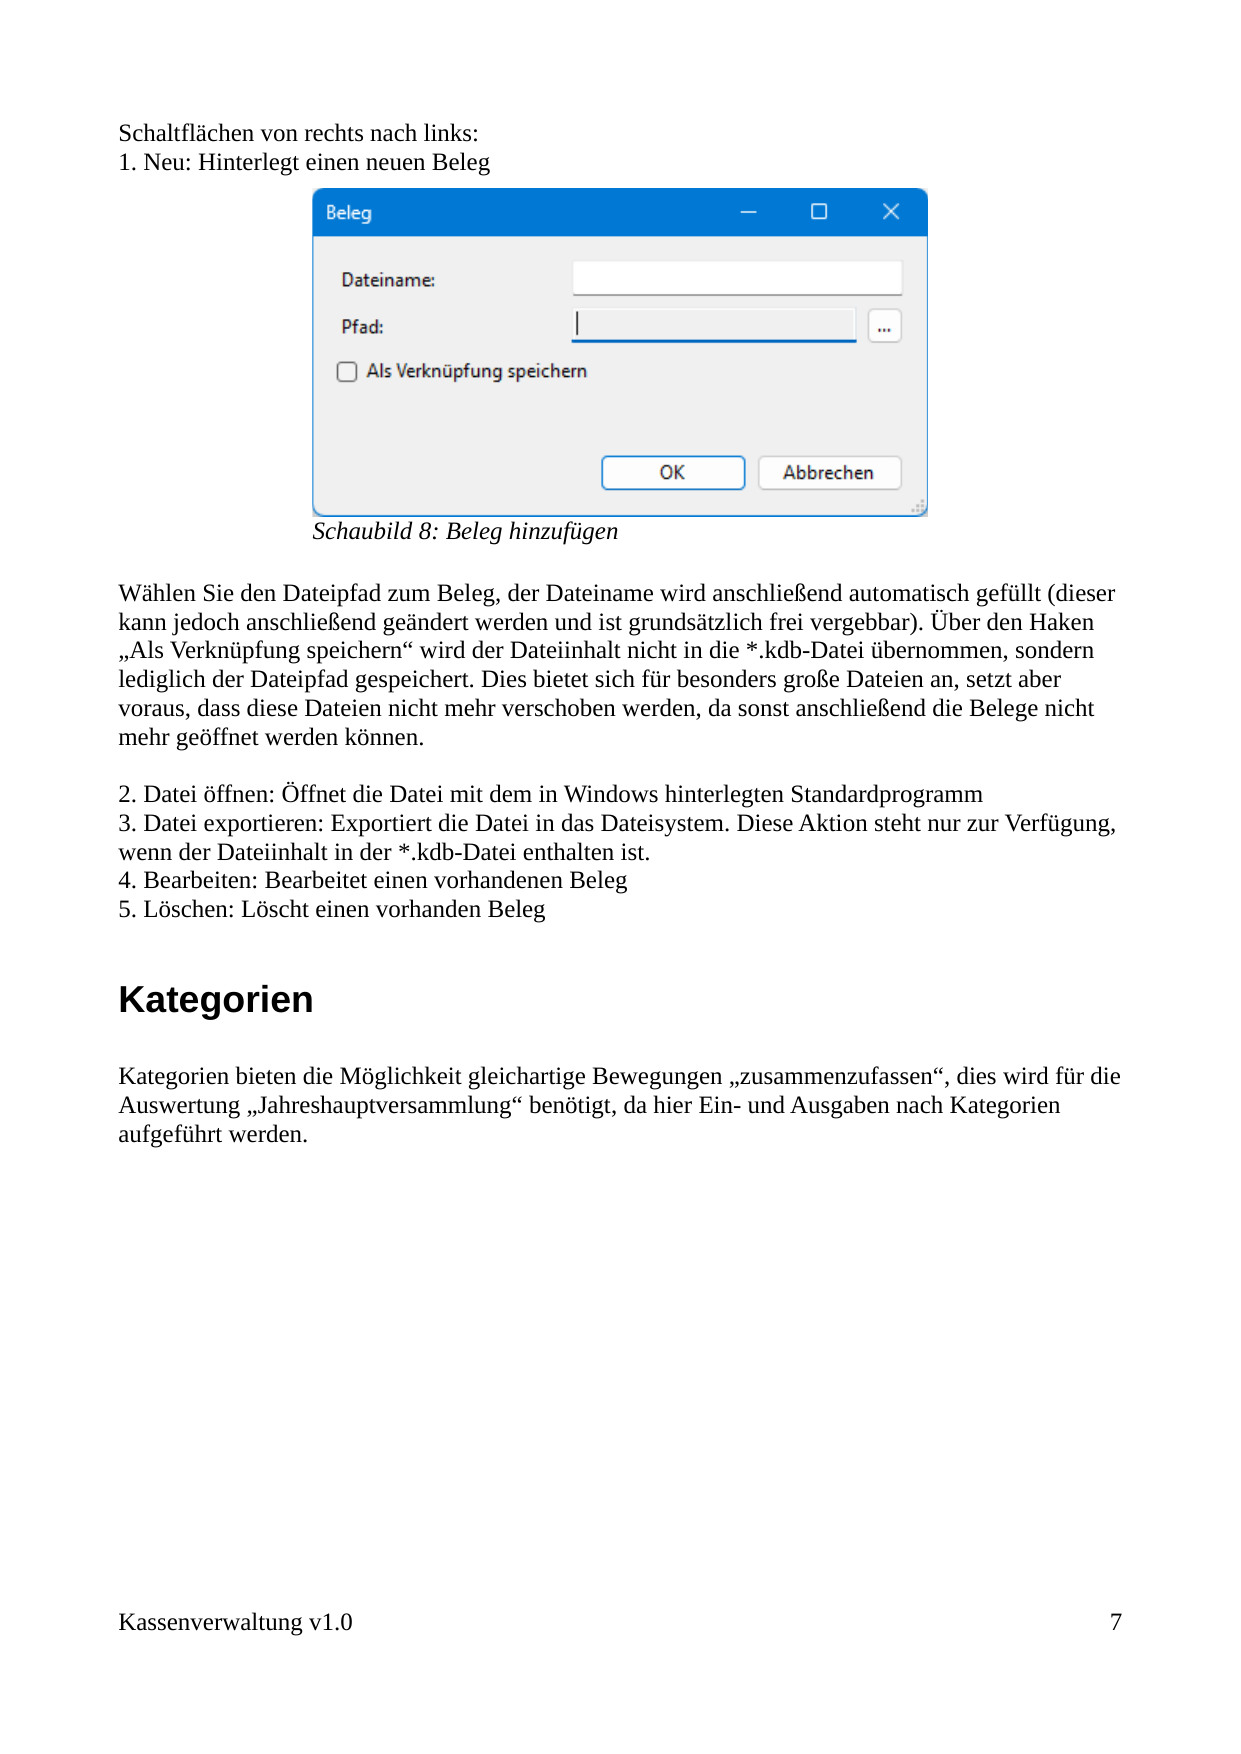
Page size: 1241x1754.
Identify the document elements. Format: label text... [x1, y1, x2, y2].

text Schaubild 8: Beleg hinzufügen [312, 517, 928, 545]
text Schaltflächen von rechts nach links: [118, 118, 1122, 147]
text 2. Datei öffnen: Öffnet die Datei mit dem in Windows hinterlegten Standardprogramm [118, 779, 1122, 808]
text 4. Bearbeiten: Bearbeitet einen vorhandenen Beleg [118, 866, 1122, 894]
text 5. Löschen: Löscht einen vorhanden Beleg [118, 894, 1122, 923]
text Kategorien bieten die Möglichkeit gleichartige Bewegungen „zusammenzufassen“, dies wird für die Auswertung „Jahreshauptversammlung“ benötigt, da hier Ein- und Ausgaben nach Kategorien aufgeführt werden. [118, 1061, 1122, 1147]
picture [312, 188, 928, 517]
text Wählen Sie den Dateipfad zum Beleg, der Dateiname wird anschließend automatisch gefüllt (dieser kann jedoch anschließend geändert werden und ist grundsätzlich frei vergebbar). Über den Haken „Als Verknüpfung speichern“ wird der Dateiinhalt nicht in die *.kdb-Datei übernommen, sondern lediglich der Dateipfad gespeichert. Dies bietet sich für besonders große Dateien an, setzt aber voraus, dass diese Dateien nicht mehr verschoben werden, da sonst anschließend die Belege nicht mehr geöffnet werden können. [118, 578, 1122, 751]
text 1. Neu: Hinterlegt einen neuen Beleg [118, 147, 1122, 176]
text 3. Datei exportieren: Exportiert die Datei in das Dateisystem. Diese Aktion steht nur zur Verfügung, wenn der Dateiinhalt in der *.kdb-Datei enthalten ist. [118, 808, 1122, 866]
subtitle Kategorien [118, 977, 1122, 1020]
